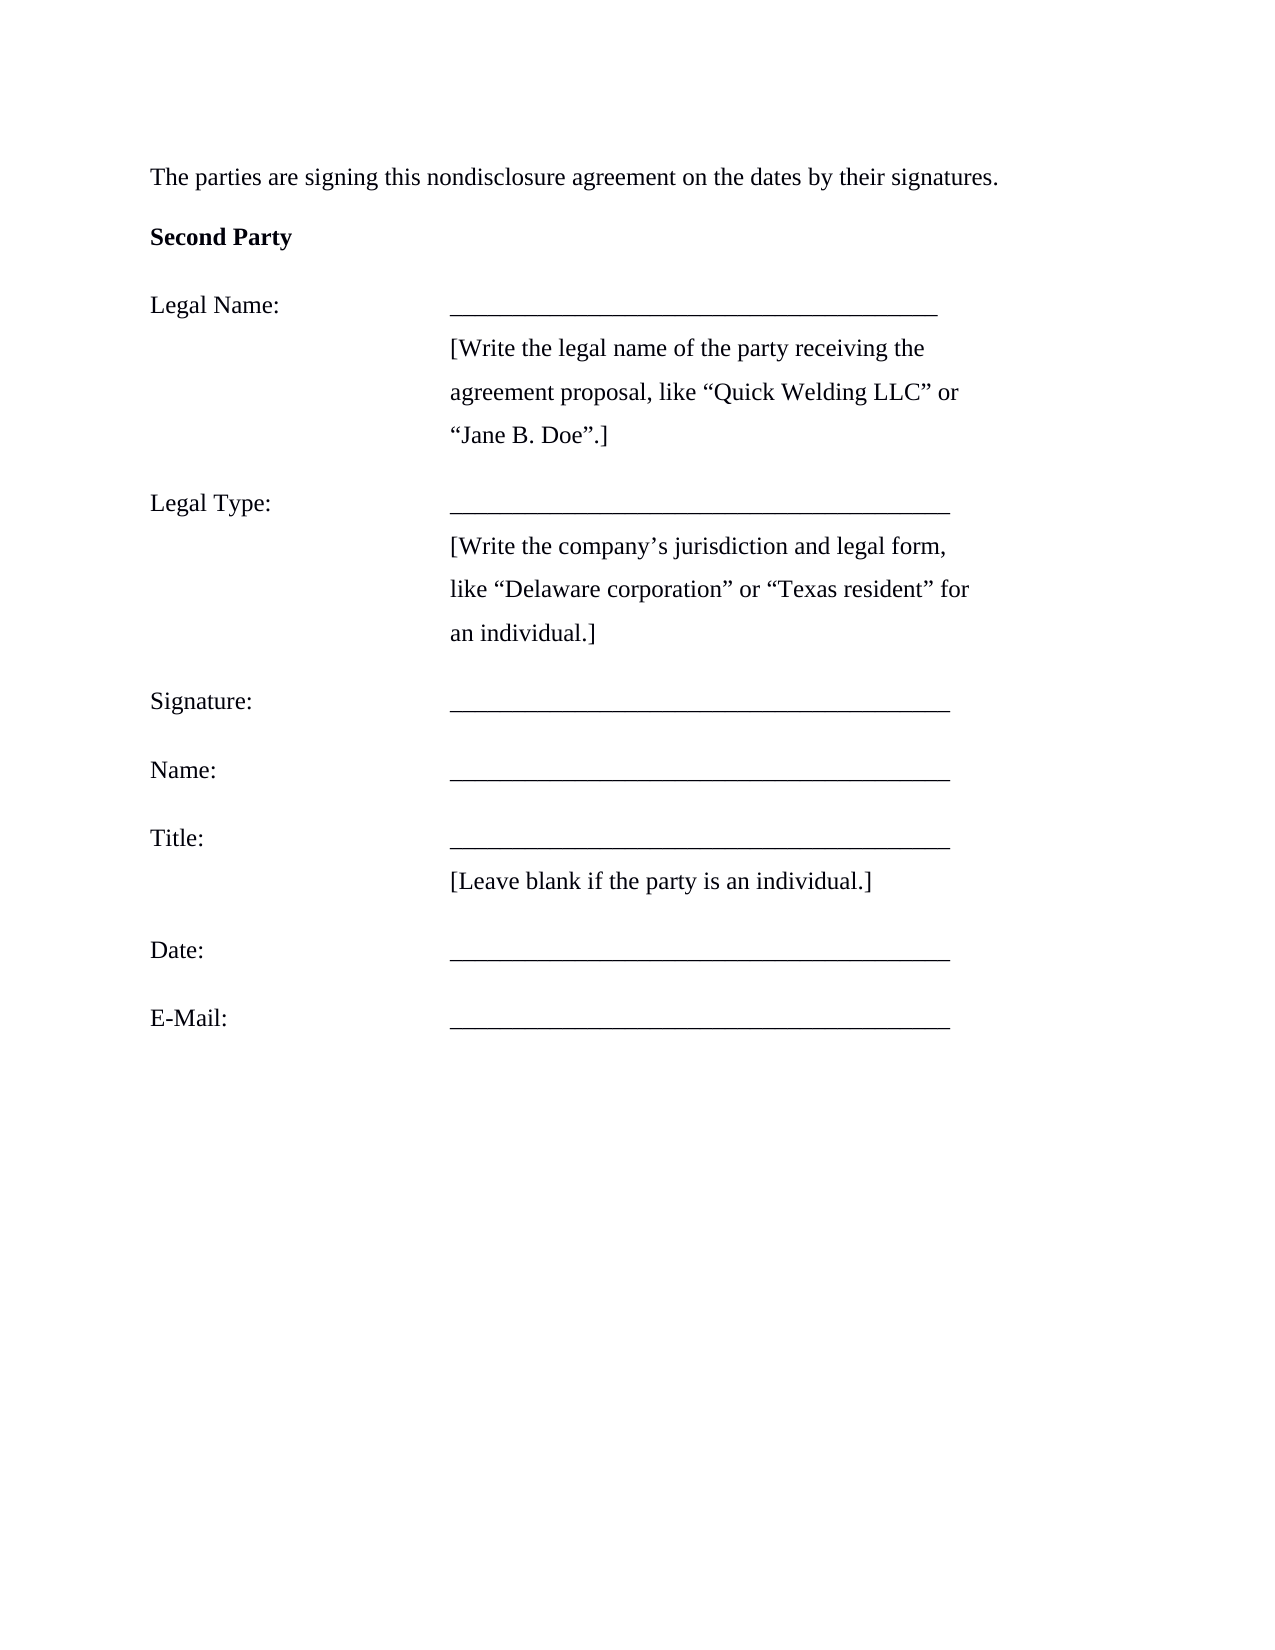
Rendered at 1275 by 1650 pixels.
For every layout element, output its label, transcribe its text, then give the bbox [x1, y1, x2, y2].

text Name: ________________________________________ [150, 755, 975, 783]
text Second Party [150, 222, 975, 251]
text Signature: ________________________________________ [150, 686, 975, 715]
text Title: ________________________________________ [Leave blank if the party is an individual.] [150, 823, 975, 895]
text E-Mail: ________________________________________ [150, 1003, 975, 1032]
text Date: ________________________________________ [150, 935, 975, 964]
text Legal Type: ________________________________________ [Write the company’s jurisdiction and legal form, like “Delaware corporation” or “Texas resident” for an individual.] [150, 488, 975, 646]
text Legal Name: _______________________________________ [Write the legal name of the party receiving the agreement proposal, like “Quick Welding LLC” or “Jane B. Doe”.] [150, 290, 975, 448]
text The parties are signing this nondisclosure agreement on the dates by their signatures. [150, 162, 1125, 191]
